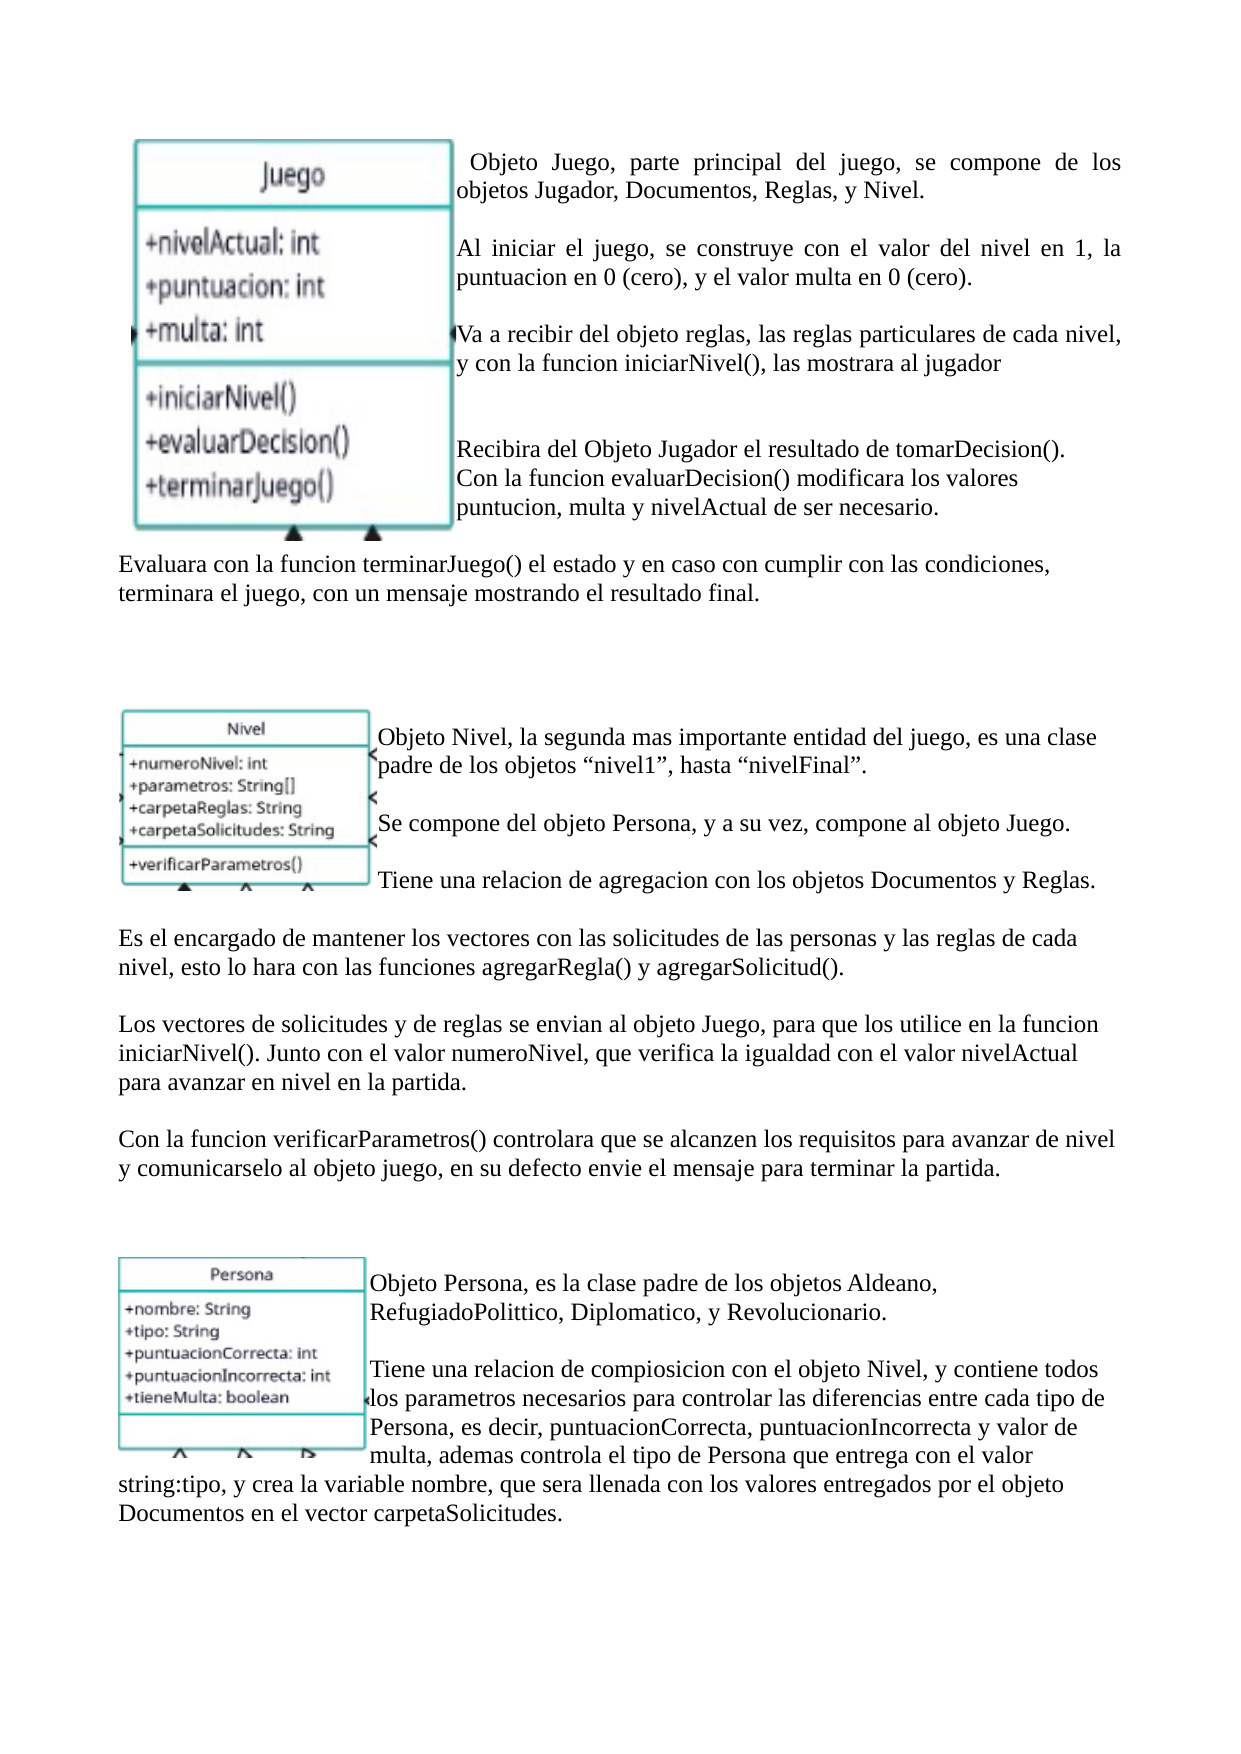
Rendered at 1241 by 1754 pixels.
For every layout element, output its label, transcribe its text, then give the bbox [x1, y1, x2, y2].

picture [117, 1257, 370, 1458]
text Con la funcion evaluarDecision() modificara los valores puntucion, multa y nivelActual de ser necesario. [457, 463, 1122, 521]
picture [119, 707, 378, 891]
text Va a recibir del objeto reglas, las reglas particulares de cada nivel, y con la funcion iniciarNivel(), las mostrara al jugador [457, 319, 1122, 377]
text Objeto Nivel, la segunda mas importante entidad del juego, es una clase padre de los objetos “nivel1”, hasta “nivelFinal”. [378, 722, 1122, 779]
text Recibira del Objeto Jugador el resultado de tomarDecision(). [457, 434, 1122, 463]
text Tiene una relacion de agregacion con los objetos Documentos y Reglas. [118, 866, 1122, 894]
text Con la funcion verificarParametros() controlara que se alcanzen los requisitos para avanzar de nivel y comunicarselo al objeto juego, en su defecto envie el mensaje para terminar la partida. [118, 1124, 1122, 1182]
text Al iniciar el juego, se construye con el valor del nivel en 1, la puntuacion en 0 (cero), y el valor multa en 0 (cero). [457, 233, 1122, 291]
text Objeto Persona, es la clase padre de los objetos Aldeano, RefugiadoPolittico, Diplomatico, y Revolucionario. [370, 1268, 1122, 1326]
text Se compone del objeto Persona, y a su vez, compone al objeto Juego. [378, 808, 1122, 837]
text Tiene una relacion de compiosicion con el objeto Nivel, y contiene todos los parametros necesarios para controlar las diferencias entre cada tipo de Persona, es decir, puntuacionCorrecta, puntuacionIncorrecta y valor de multa, ademas controla el tipo de Persona que entrega con el valor string:tipo, y crea la variable nombre, que sera llenada con los valores entregados por el objeto Documentos en el vector carpetaSolicitudes. [118, 1354, 1122, 1527]
picture [131, 139, 457, 541]
text Es el encargado de mantener los vectores con las solicitudes de las personas y las reglas de cada nivel, esto lo hara con las funciones agregarRegla() y agregarSolicitud(). [118, 923, 1122, 981]
text Evaluara con la funcion terminarJuego() el estado y en caso con cumplir con las condiciones, terminara el juego, con un mensaje mostrando el resultado final. [118, 549, 1122, 607]
text Los vectores de solicitudes y de reglas se envian al objeto Juego, para que los utilice en la funcion iniciarNivel(). Junto con el valor numeroNivel, que verifica la igualdad con el valor nivelActual para avanzar en nivel en la partida. [118, 1009, 1122, 1096]
text Objeto Juego, parte principal del juego, se compone de los objetos Jugador, Documentos, Reglas, y Nivel. [457, 147, 1122, 204]
